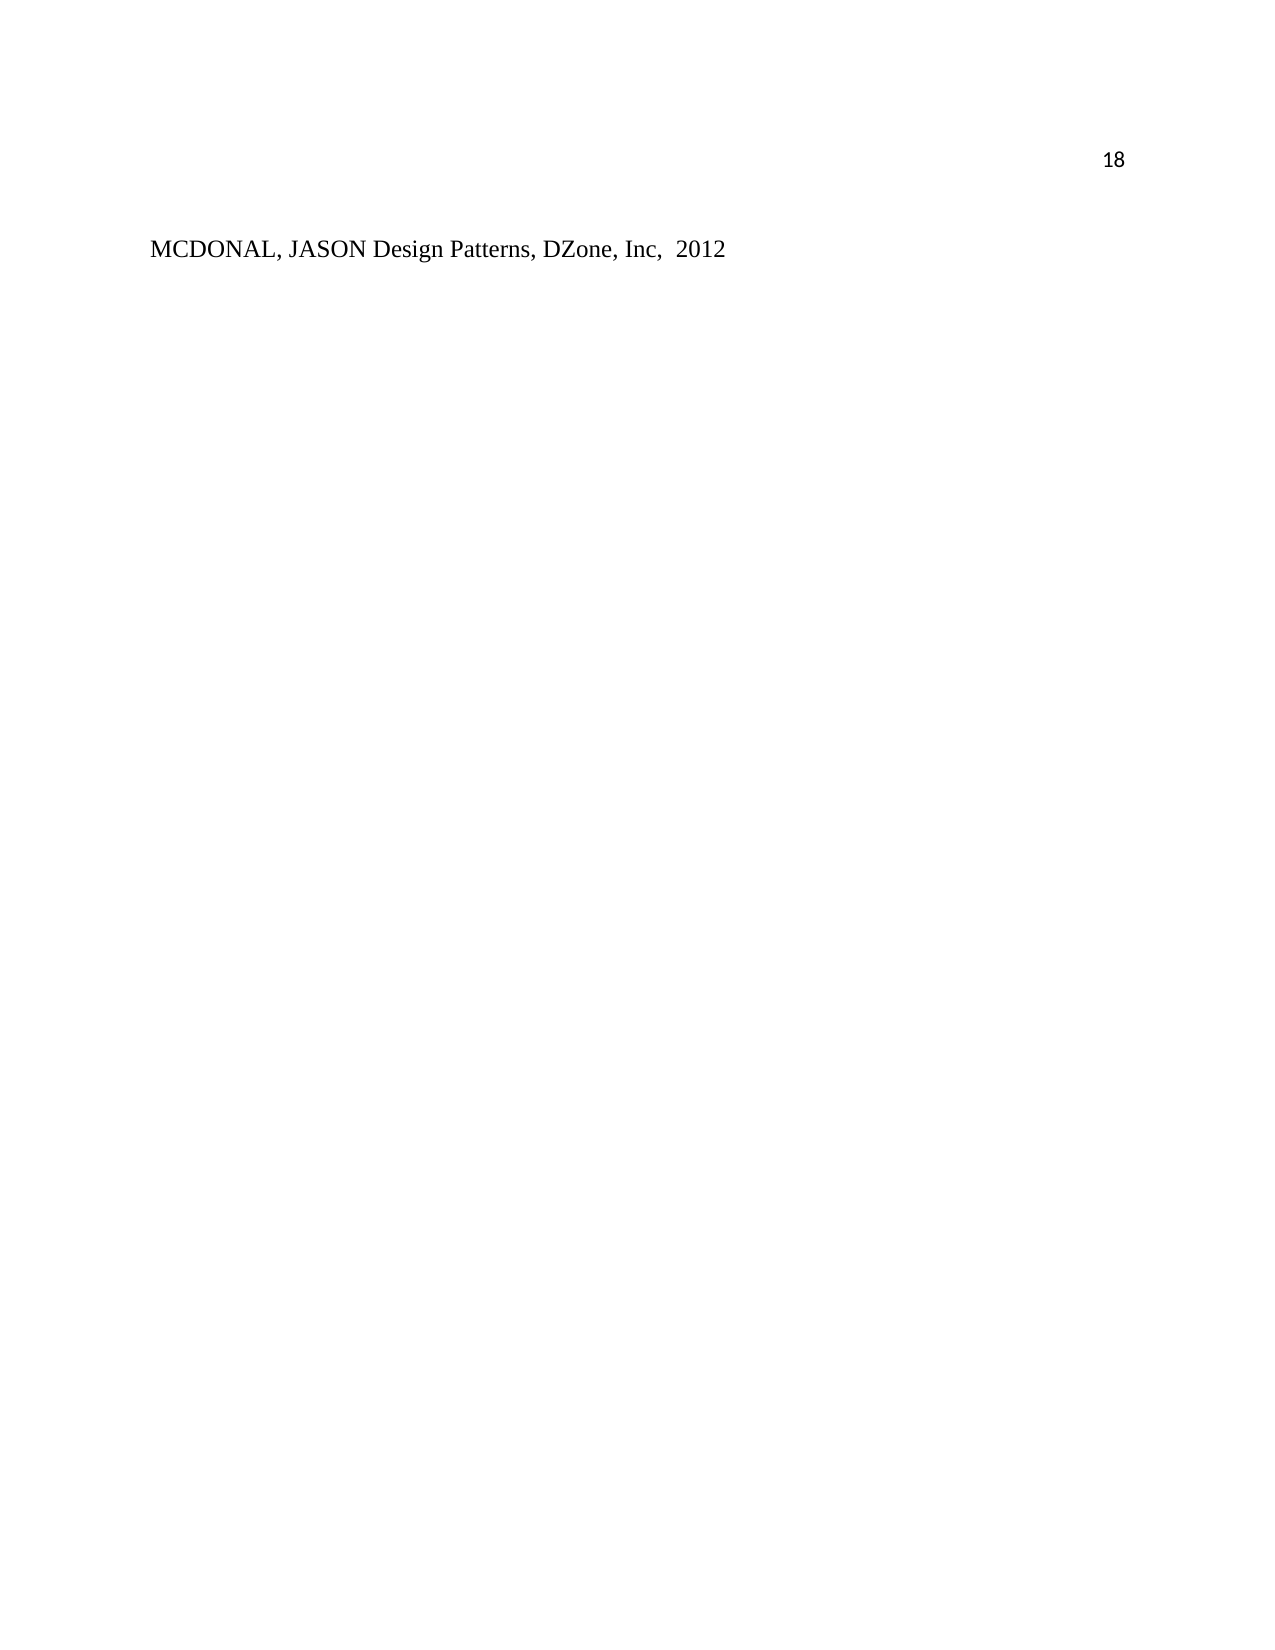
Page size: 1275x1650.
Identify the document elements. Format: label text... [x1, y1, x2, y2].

text MCDONAL, JASON Design Patterns, DZone, Inc, 2012 [150, 203, 1125, 262]
